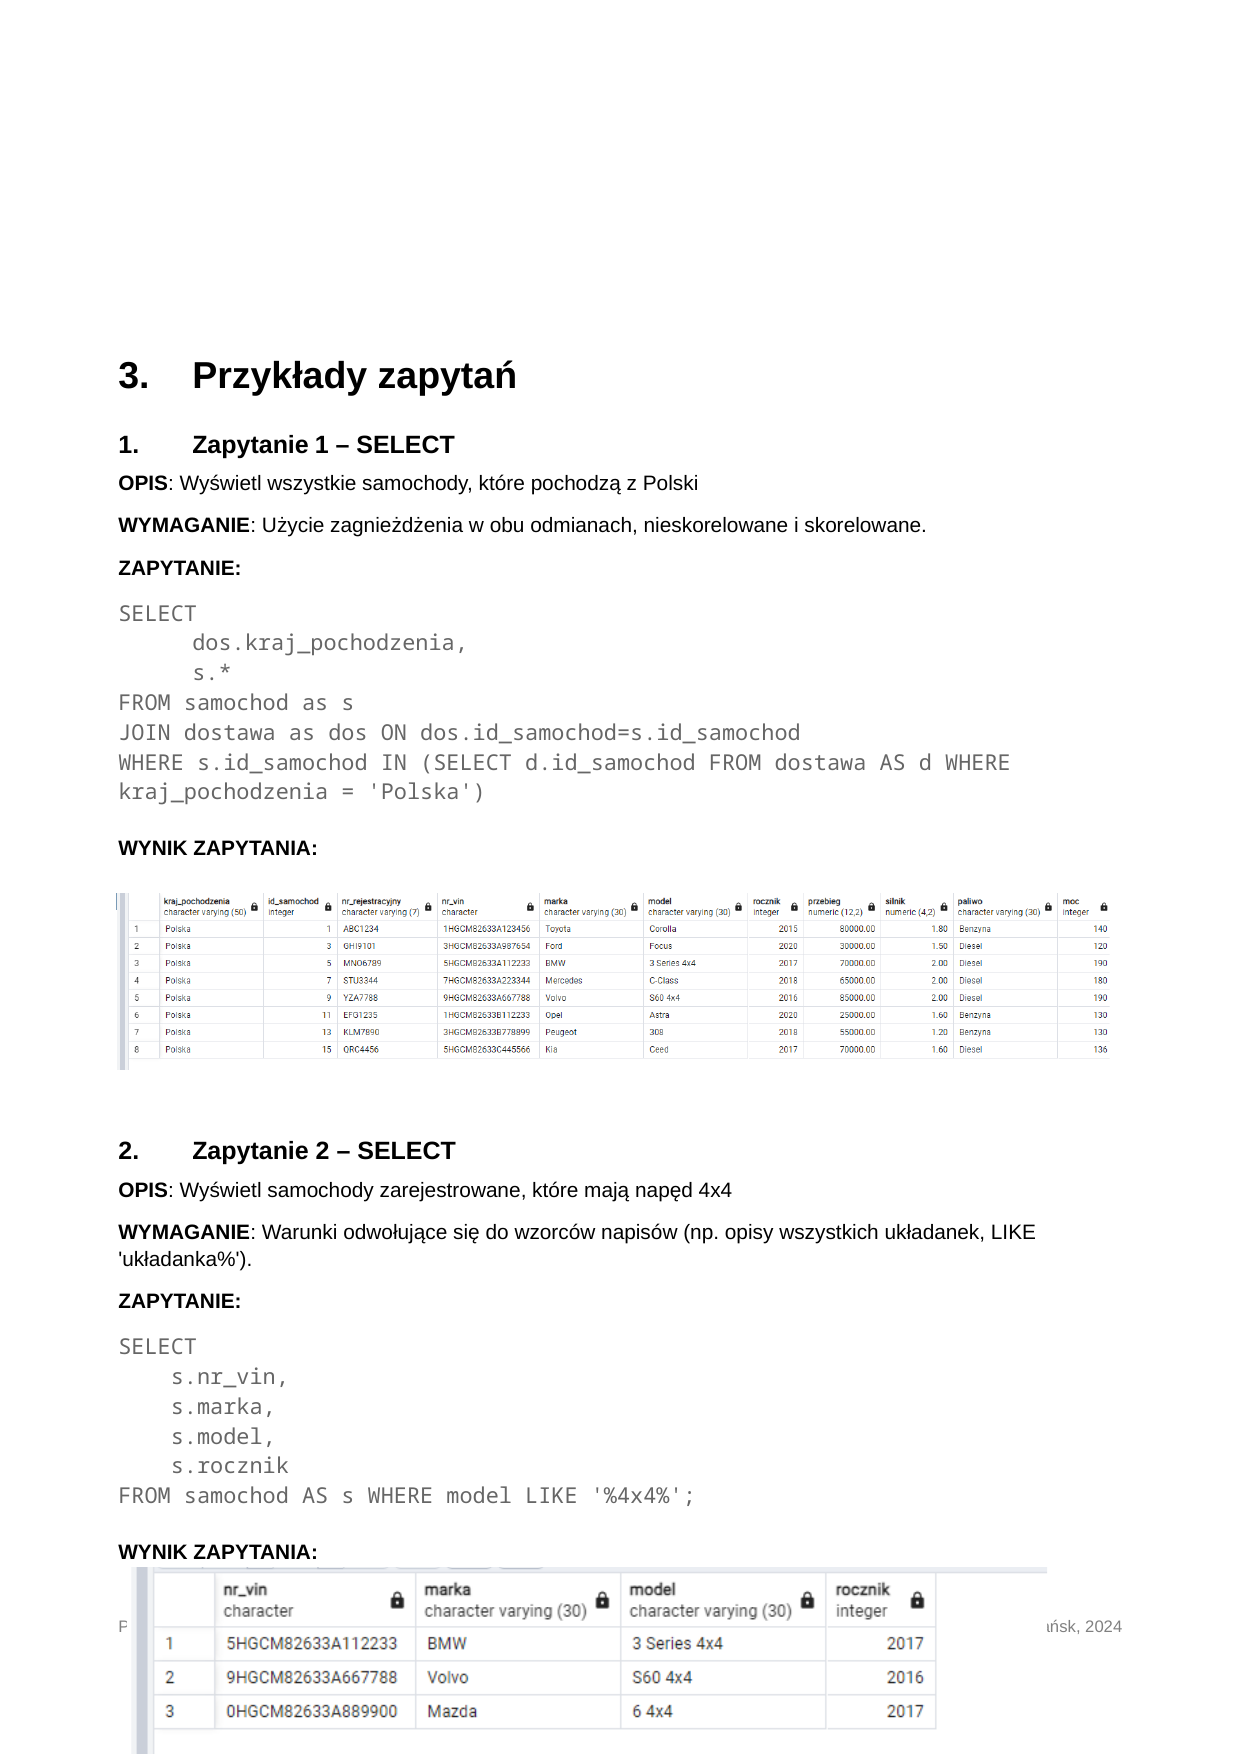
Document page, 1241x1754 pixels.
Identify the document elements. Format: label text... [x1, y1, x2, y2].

subtitle Przykłady zapytań [118, 353, 1122, 397]
text s.* [118, 657, 1122, 687]
subtitle Zapytanie 2 – SELECT [118, 1136, 1122, 1165]
text dos.kraj_pochodzenia, [118, 627, 1122, 657]
text JOIN dostawa as dos ON dos.id_samochod=s.id_samochod [118, 717, 1122, 746]
text ZAPYTANIE: [118, 1289, 1122, 1313]
text WYNIK ZAPYTANIA: [118, 1540, 1122, 1564]
text SELECT s.nr_vin, s.marka, s.model, s.rocznik FROM samochod AS s WHERE model LIKE '%4x4%'; [118, 1331, 1122, 1510]
text WYMAGANIE: Warunki odwołujące się do wzorców napisów (np. opisy wszystkich układanek, LIKE 'układanka%'). [118, 1220, 1122, 1271]
text ZAPYTANIE: [118, 555, 1122, 579]
text WYNIK ZAPYTANIA: [118, 836, 1122, 860]
text FROM samochod as s [118, 687, 1122, 717]
text WYMAGANIE: Użycie zagnieżdżenia w obu odmianach, nieskorelowane i skorelowane. [118, 513, 1122, 537]
text WHERE s.id_samochod IN (SELECT d.id_samochod FROM dostawa AS d WHERE kraj_pochodzenia = 'Polska') [118, 746, 1122, 806]
subtitle Zapytanie 1 – SELECT [118, 430, 1122, 459]
text SELECT [118, 597, 1122, 627]
text OPIS: Wyświetl wszystkie samochody, które pochodzą z Polski [118, 471, 1122, 495]
text OPIS: Wyświetl samochody zarejestrowane, które mają napęd 4x4 [118, 1178, 1122, 1202]
picture [126, 1567, 1048, 1754]
